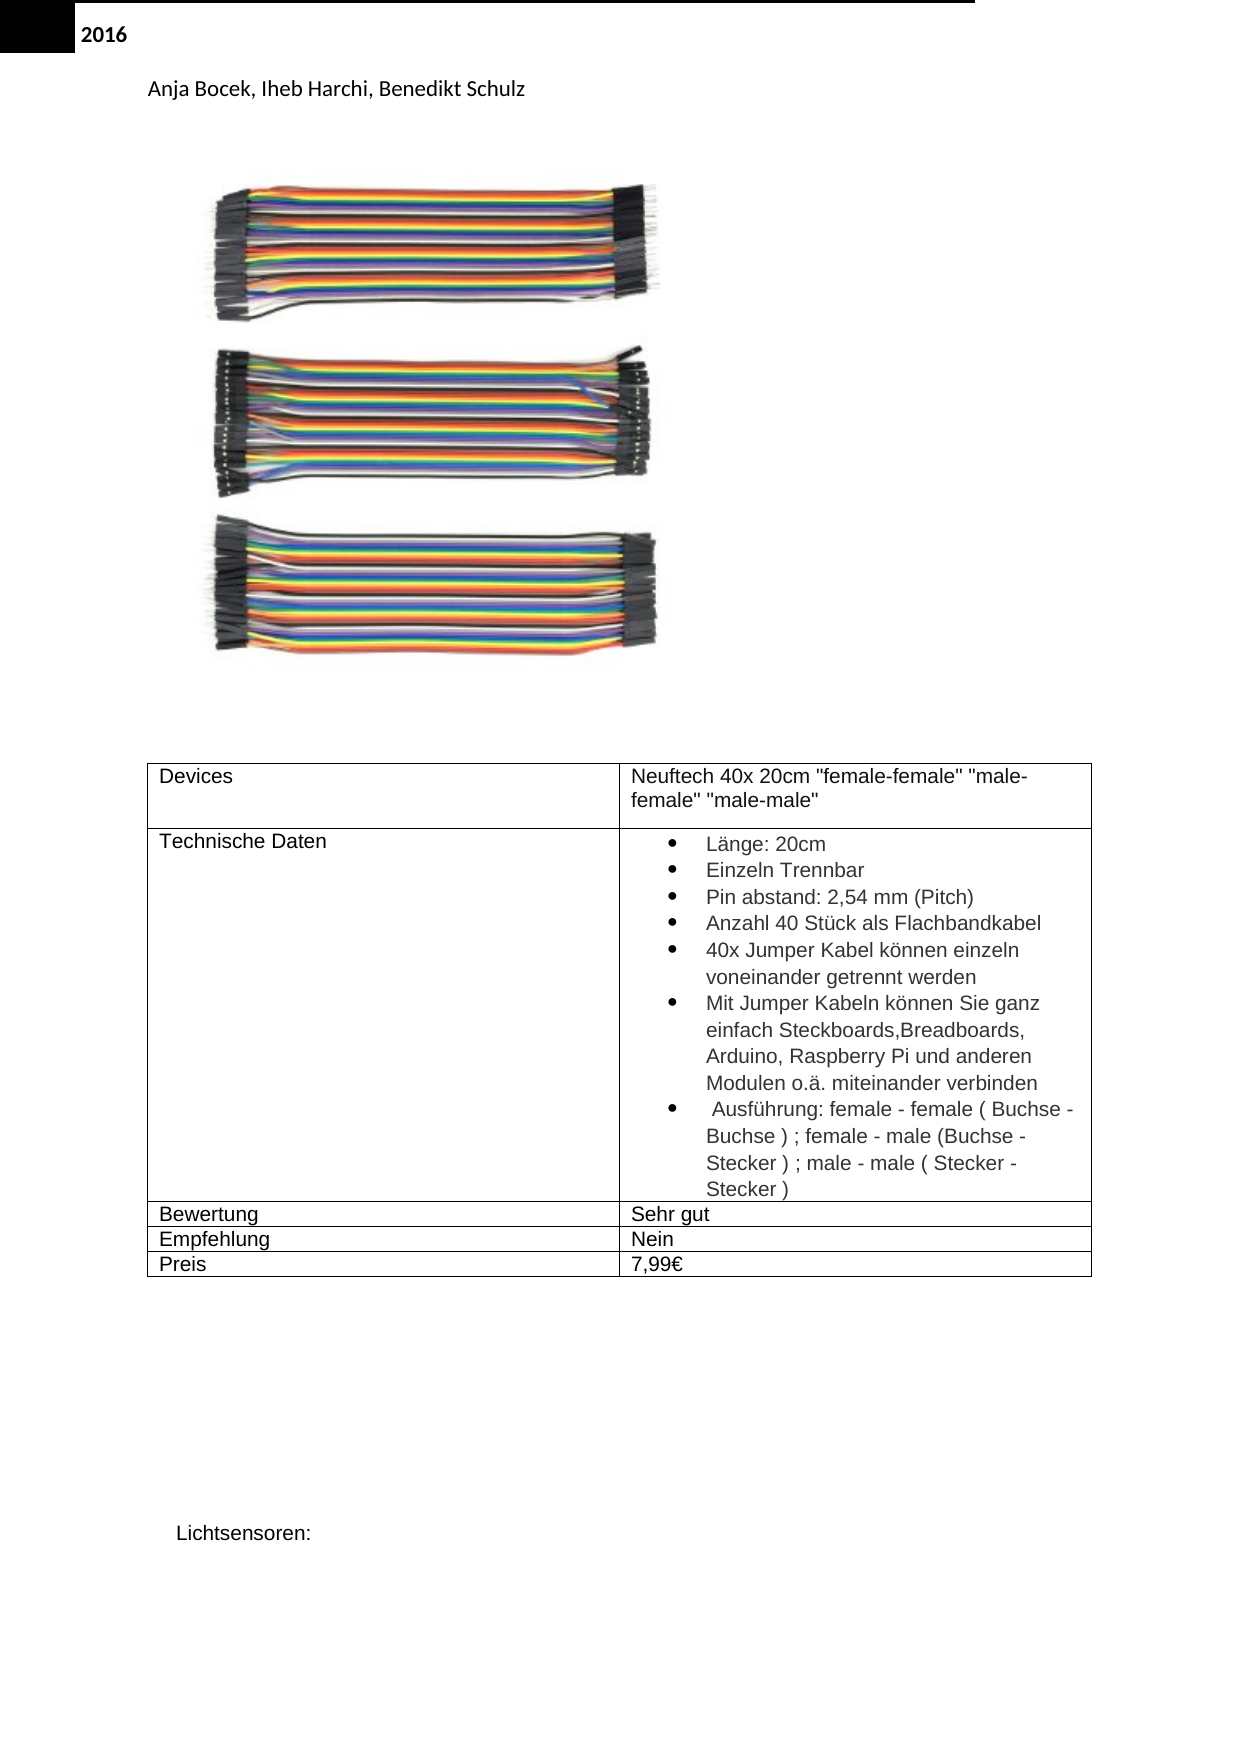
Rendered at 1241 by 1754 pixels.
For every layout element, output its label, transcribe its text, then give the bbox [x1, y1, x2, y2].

table_cell Preis [148, 1252, 619, 1276]
table_header Devices [148, 764, 619, 828]
text Lichtsensoren: [176, 1515, 1093, 1544]
table_header Neuftech 40x 20cm "female-female" "male-female" "male-male" [620, 764, 1091, 828]
table_cell Empfehlung [148, 1227, 619, 1251]
table_cell 7,99€ [620, 1252, 1091, 1276]
table_cell Technische Daten [148, 829, 619, 1201]
table_cell Bewertung [148, 1202, 619, 1226]
table_cell Länge: 20cm Einzeln Trennbar Pin abstand: 2,54 mm (Pitch) Anzahl 40 Stück als Flachbandkabel 40x Jumper Kabel können einzeln voneinander getrennt werden Mit Jumper Kabeln können Sie ganz einfach Steckboards,Breadboards, Arduino, Raspberry Pi und anderen Modulen o.ä. miteinander verbinden Ausführung: female - female ( Buchse - Buchse ) ; female - male (Buchse - Stecker ) ; male - male ( Stecker - Stecker ) [620, 829, 668, 1201]
table_cell Nein [620, 1227, 1091, 1251]
table_cell Sehr gut [620, 1202, 1091, 1226]
